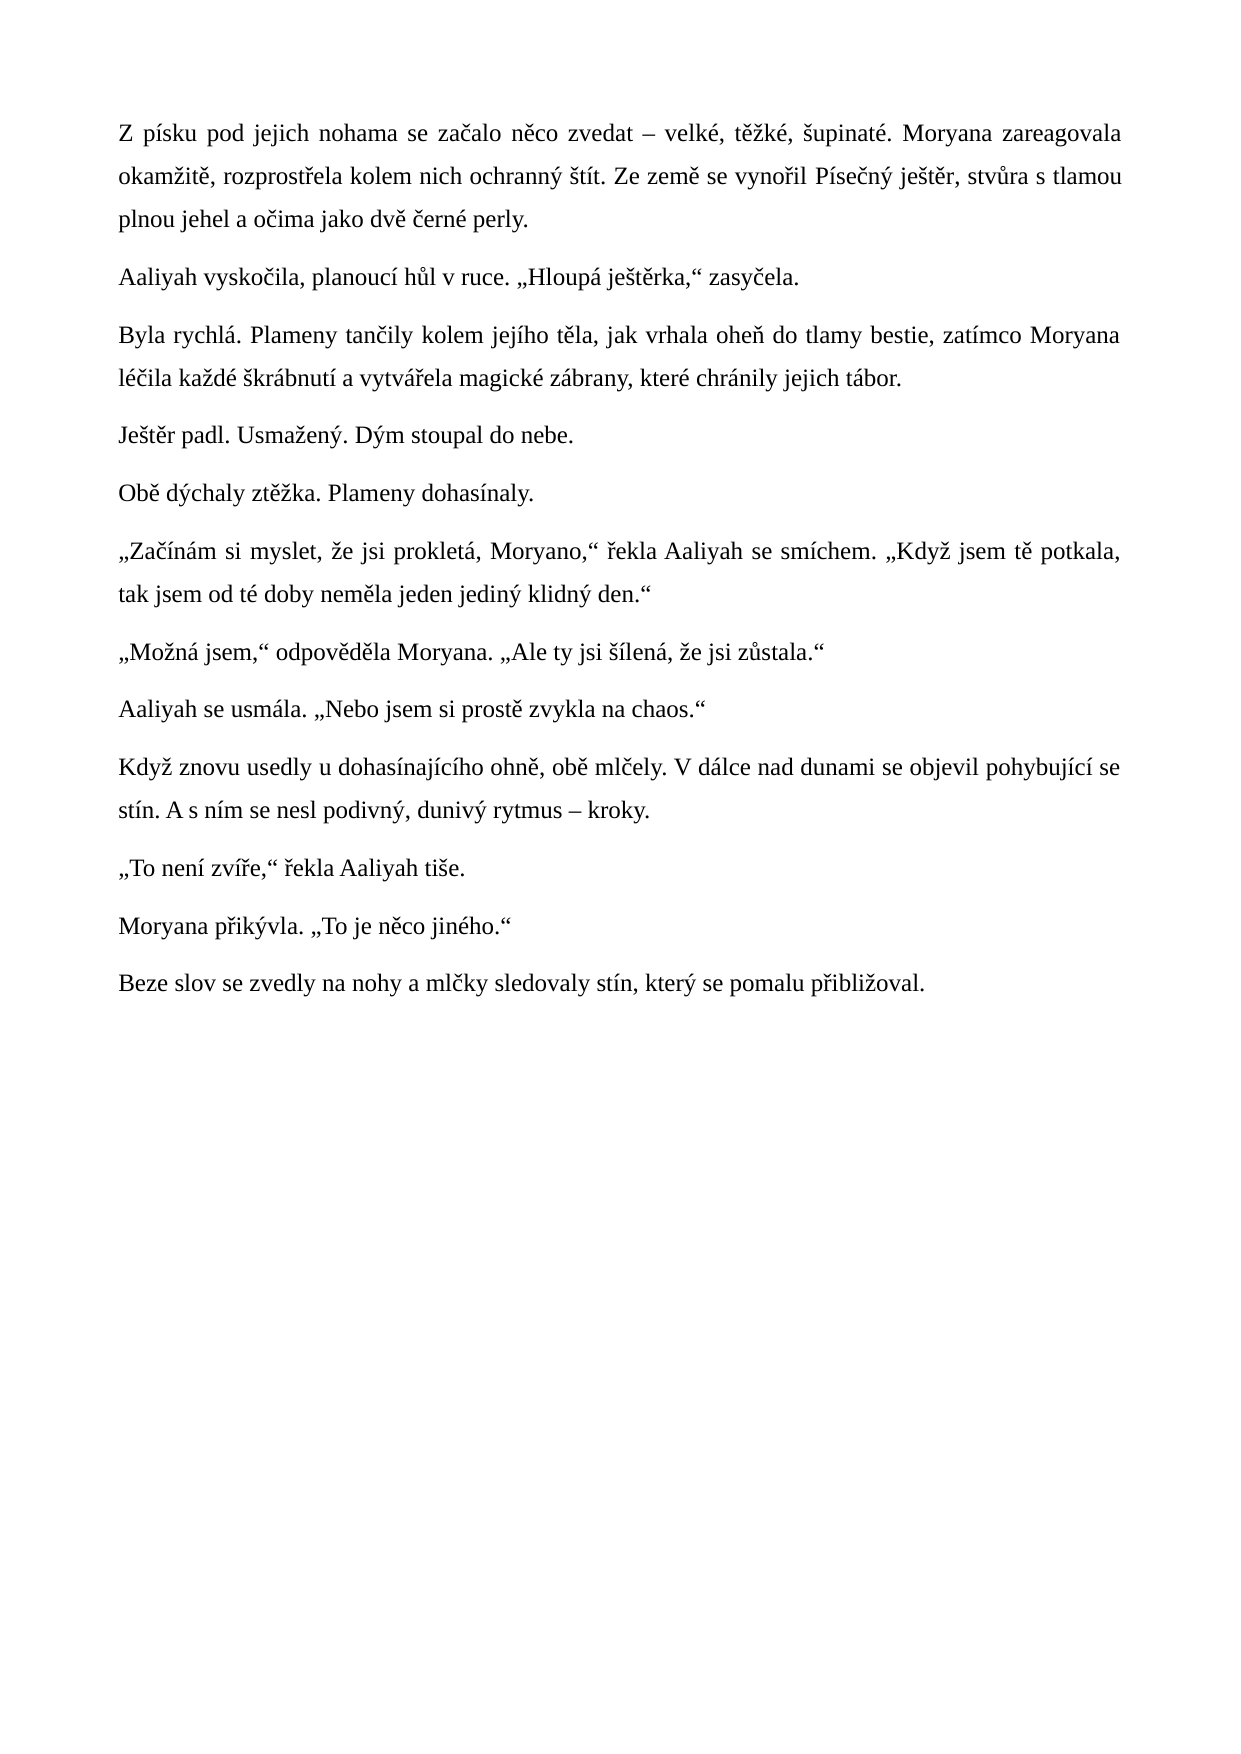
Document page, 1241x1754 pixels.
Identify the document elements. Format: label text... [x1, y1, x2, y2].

text Ještěr padl. Usmažený. Dým stoupal do nebe. [118, 421, 1122, 449]
text Z písku pod jejich nohama se začalo něco zvedat – velké, těžké, šupinaté. Moryana zareagovala okamžitě, rozprostřela kolem nich ochranný štít. Ze země se vynořil Písečný ještěr, stvůra s tlamou plnou jehel a očima jako dvě černé perly. [118, 118, 1122, 233]
text „Začínám si myslet, že jsi prokletá, Moryano,“ řekla Aaliyah se smíchem. „Když jsem tě potkala, tak jsem od té doby neměla jeden jediný klidný den.“ [118, 536, 1122, 608]
text Aaliyah se usmála. „Nebo jsem si prostě zvykla na chaos.“ [118, 694, 1122, 723]
text Aaliyah vyskočila, planoucí hůl v ruce. „Hloupá ještěrka,“ zasyčela. [118, 262, 1122, 291]
text „Možná jsem,“ odpověděla Moryana. „Ale ty jsi šílená, že jsi zůstala.“ [118, 637, 1122, 666]
text Když znovu usedly u dohasínajícího ohně, obě mlčely. V dálce nad dunami se objevil pohybující se stín. A s ním se nesl podivný, dunivý rytmus – kroky. [118, 752, 1122, 824]
text Beze slov se zvedly na nohy a mlčky sledovaly stín, který se pomalu přibližoval. [118, 968, 1122, 997]
text Byla rychlá. Plameny tančily kolem jejího těla, jak vrhala oheň do tlamy bestie, zatímco Moryana léčila každé škrábnutí a vytvářela magické zábrany, které chránily jejich tábor. [118, 320, 1122, 392]
text „To není zvíře,“ řekla Aaliyah tiše. [118, 853, 1122, 882]
text Moryana přikývla. „To je něco jiného.“ [118, 911, 1122, 939]
text Obě dýchaly ztěžka. Plameny dohasínaly. [118, 478, 1122, 507]
